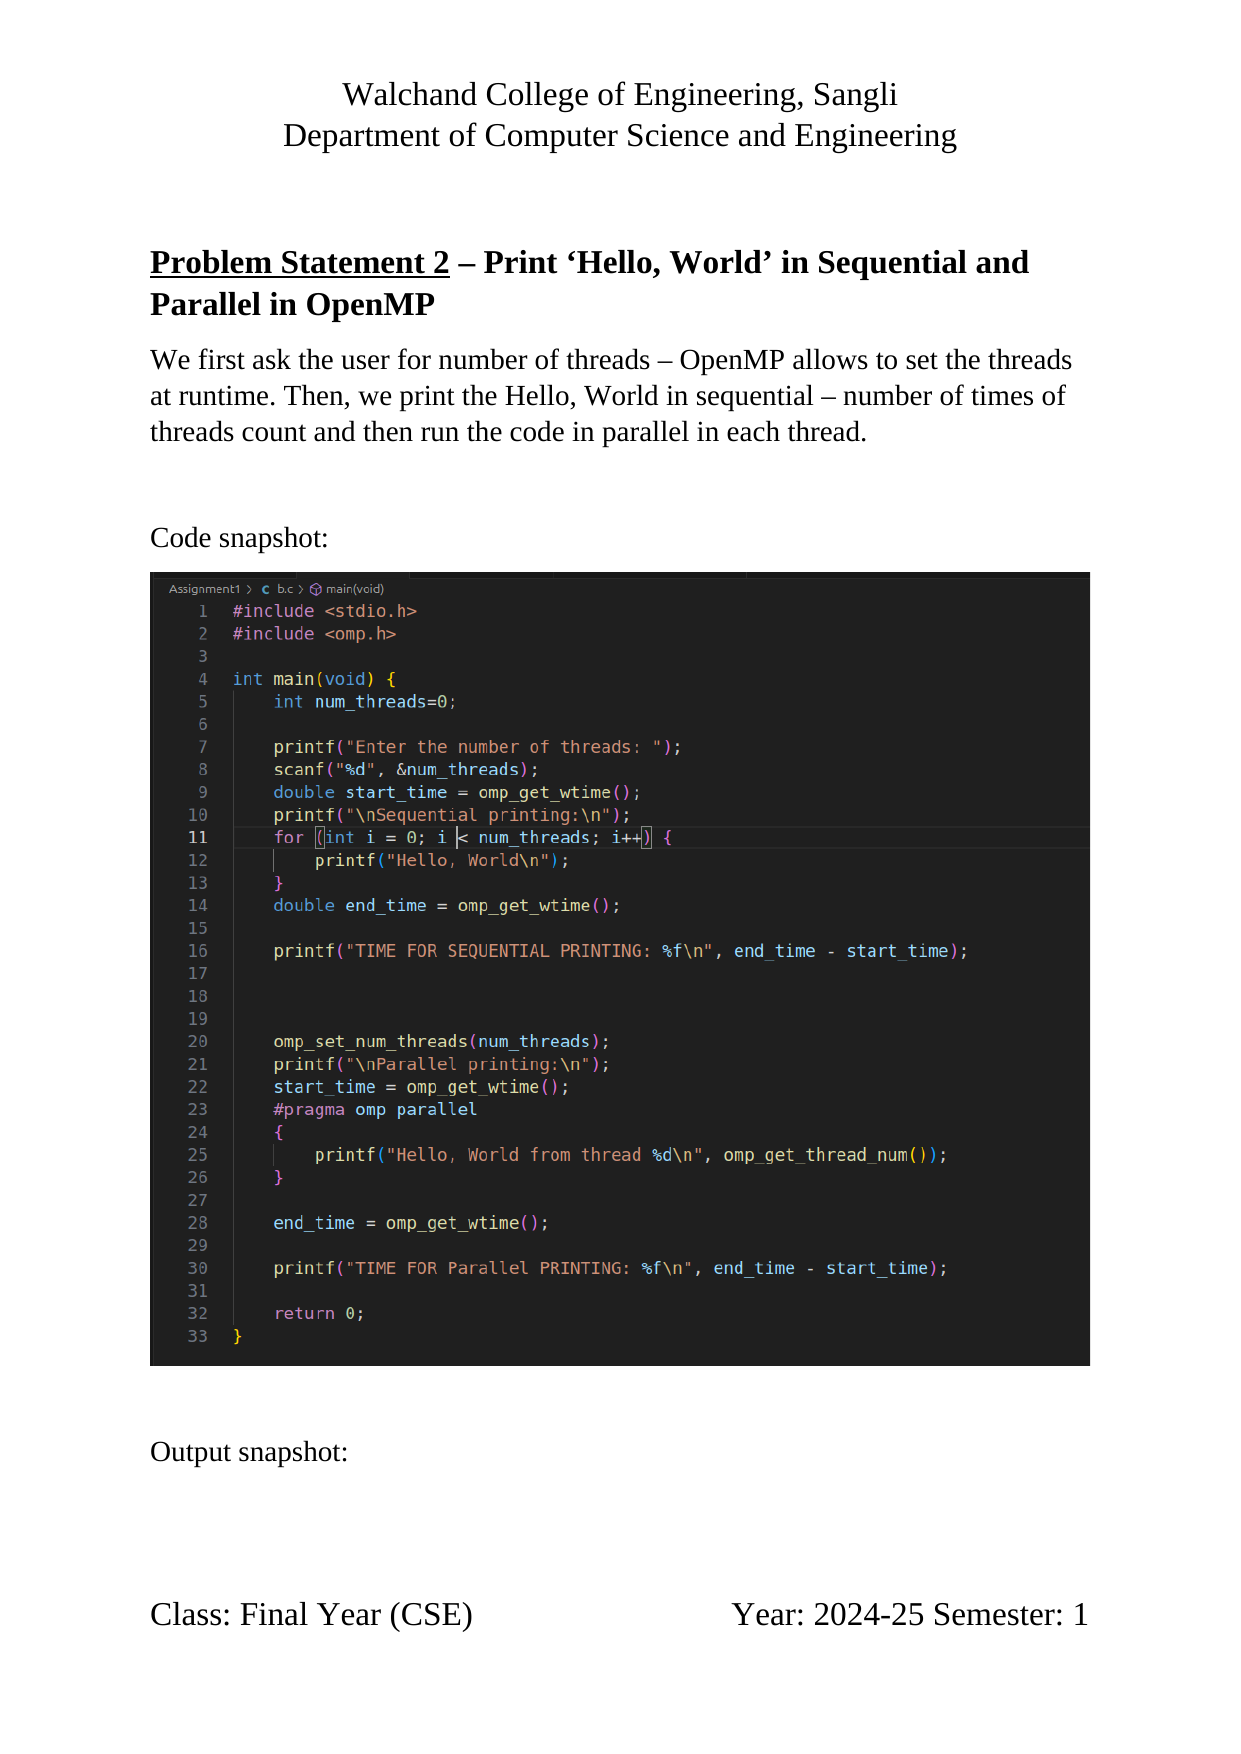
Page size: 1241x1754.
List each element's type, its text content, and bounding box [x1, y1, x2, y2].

text Code snapshot: [150, 520, 1090, 553]
text Problem Statement 2 – Print ‘Hello, World’ in Sequential and Parallel in OpenMP [150, 201, 1090, 322]
text Output snapshot: [150, 1434, 1090, 1467]
text We first ask the user for number of threads – OpenMP allows to set the threads at runtime. Then, we print the Hello, World in sequential – number of times of threads count and then run the code in parallel in each thread. [150, 342, 1090, 448]
picture [150, 572, 1091, 1366]
